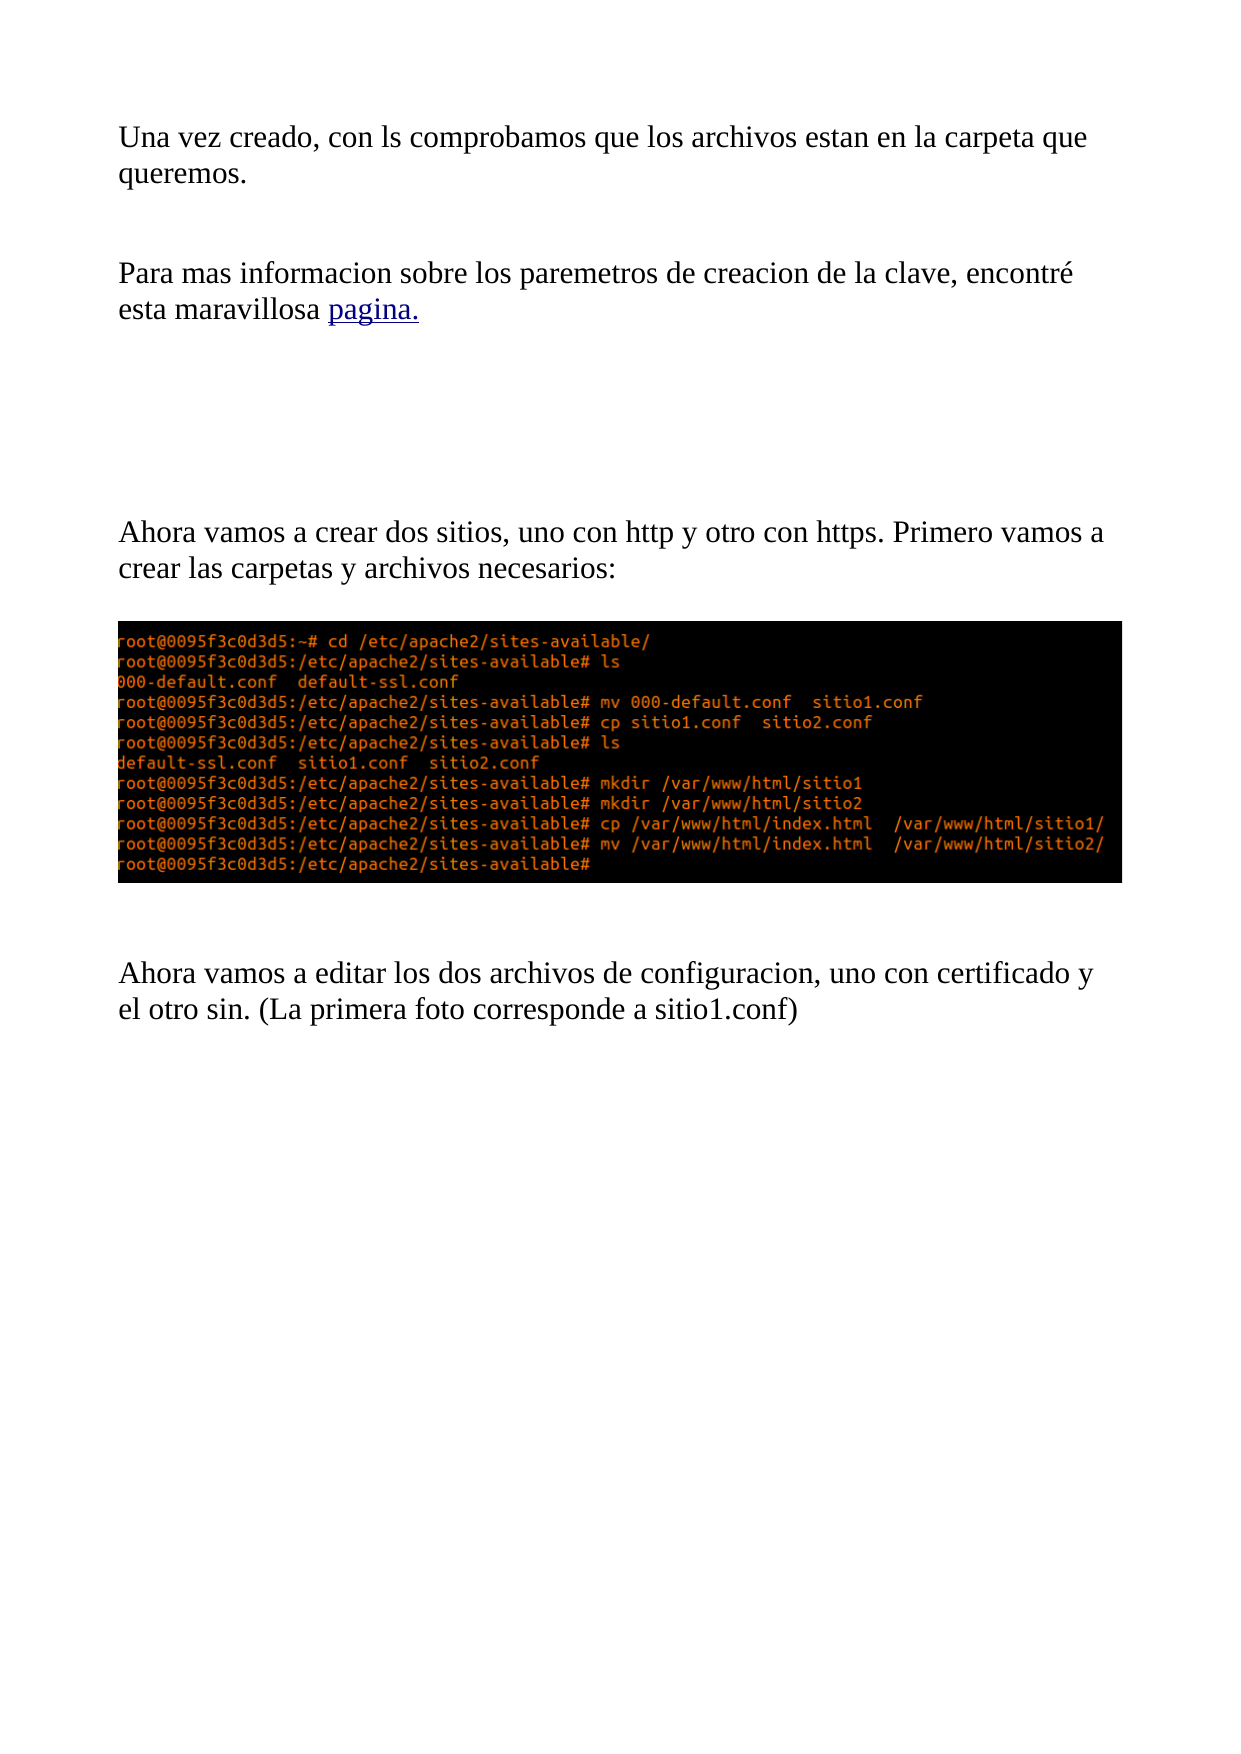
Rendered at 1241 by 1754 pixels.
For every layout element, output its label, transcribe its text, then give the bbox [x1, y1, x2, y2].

text Ahora vamos a crear dos sitios, uno con http y otro con https. Primero vamos a crear las carpetas y archivos necesarios: [118, 513, 1122, 585]
text Ahora vamos a editar los dos archivos de configuracion, uno con certificado y el otro sin. (La primera foto corresponde a sitio1.conf) [118, 954, 1122, 1026]
text Para mas informacion sobre los paremetros de creacion de la clave, encontré esta maravillosa pagina. [118, 255, 1122, 327]
text Una vez creado, con ls comprobamos que los archivos estan en la carpeta que queremos. [118, 118, 1122, 190]
picture [118, 621, 1123, 883]
